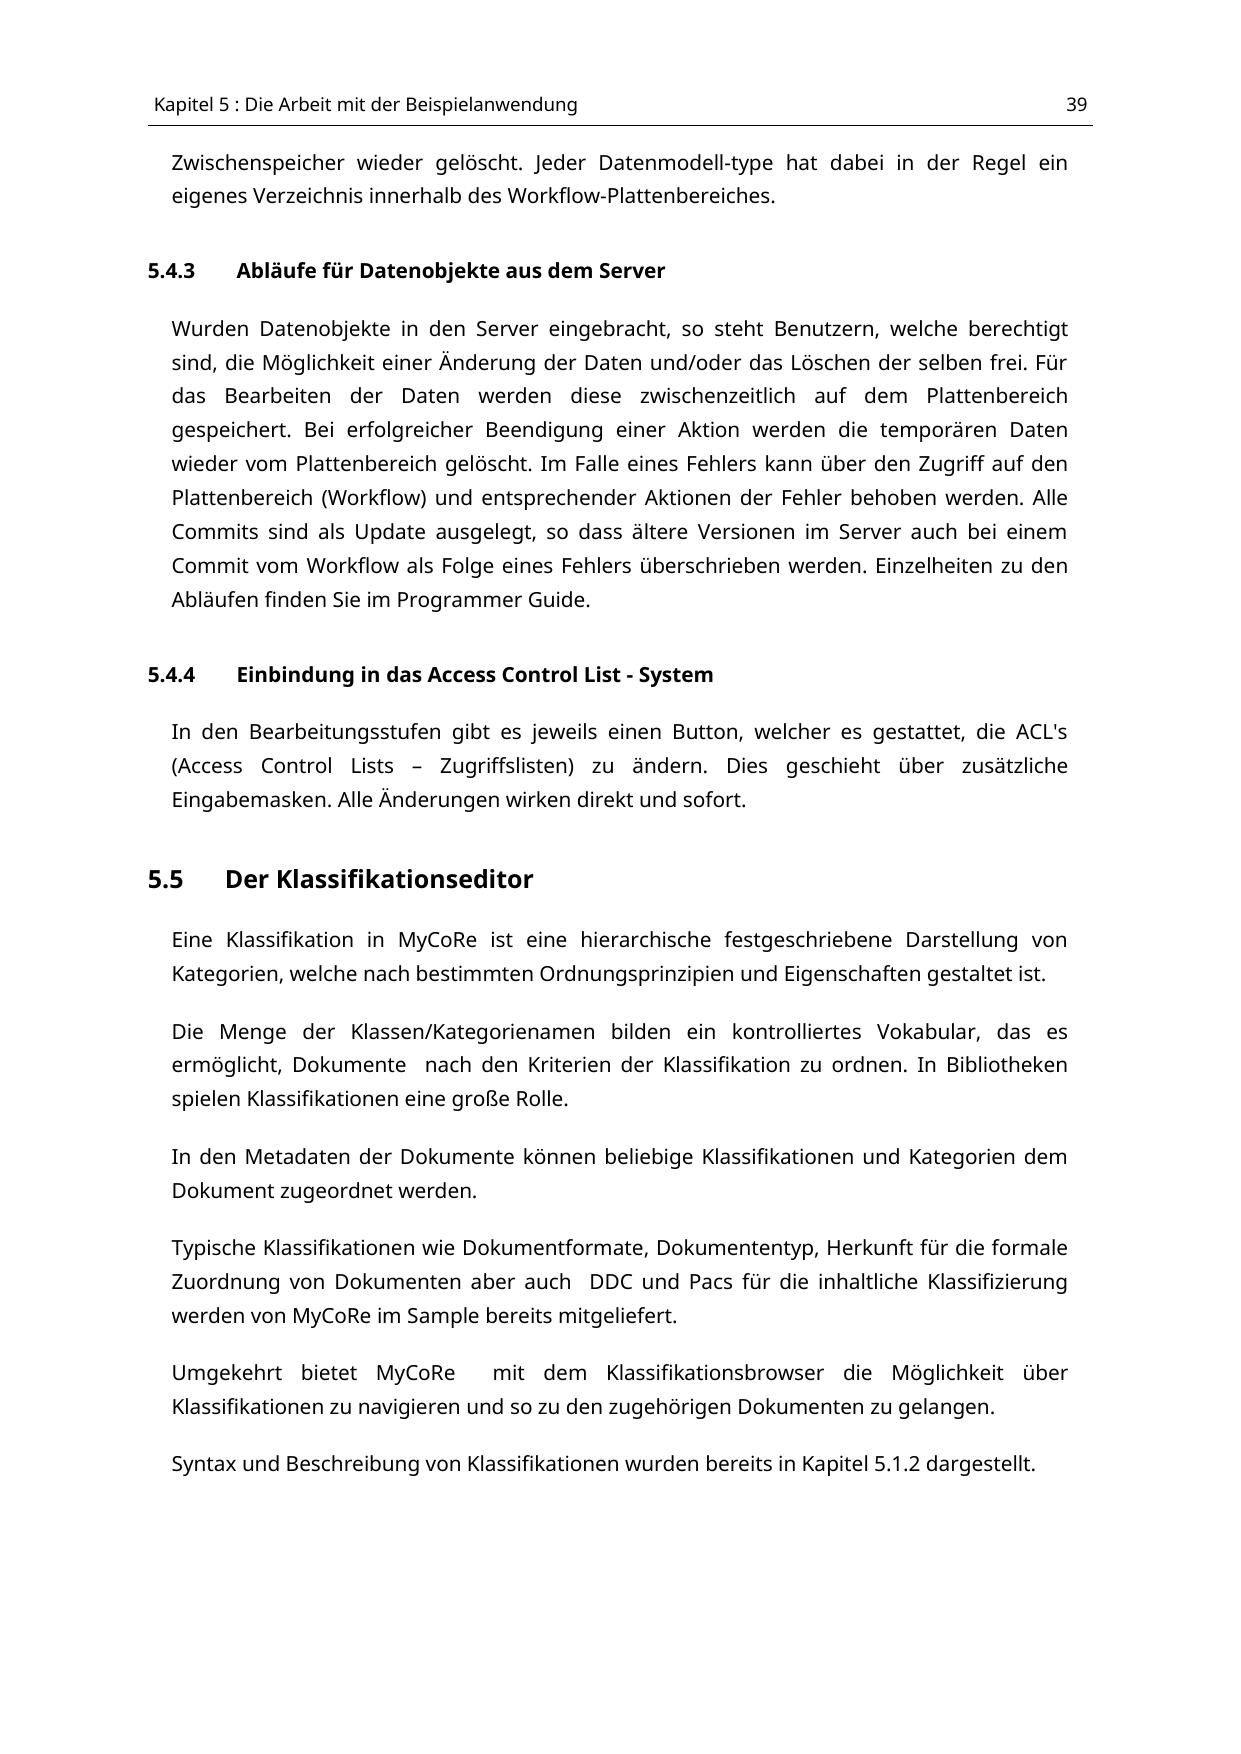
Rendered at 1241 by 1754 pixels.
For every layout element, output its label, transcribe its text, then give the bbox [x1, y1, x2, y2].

text Zwischenspeicher wieder gelöscht. Jeder Datenmodell-type hat dabei in der Regel ein eigenes Verzeichnis innerhalb des Workflow-Plattenbereiches. [171, 148, 1069, 210]
text Typische Klassifikationen wie Dokumentformate, Dokumententyp, Herkunft für die formale Zuordnung von Dokumenten aber auch DDC und Pacs für die inhaltliche Klassifizierung werden von MyCoRe im Sample bereits mitgeliefert. [171, 1233, 1069, 1329]
text Die Menge der Klassen/Kategorienamen bilden ein kontrolliertes Vokabular, das es ermöglicht, Dokumente nach den Kriterien der Klassifikation zu ordnen. In Bibliotheken spielen Klassifikationen eine große Rolle. [171, 1017, 1069, 1113]
text Umgekehrt bietet MyCoRe mit dem Klassifikationsbrowser die Möglichkeit über Klassifikationen zu navigieren und so zu den zugehörigen Dokumenten zu gelangen. [171, 1358, 1069, 1420]
subtitle Einbindung in das Access Control List - System [148, 660, 1092, 688]
text Wurden Datenobjekte in den Server eingebracht, so steht Benutzern, welche berechtigt sind, die Möglichkeit einer Änderung der Daten und/oder das Löschen der selben frei. Für das Bearbeiten der Daten werden diese zwischenzeitlich auf dem Plattenbereich gespeichert. Bei erfolgreicher Beendigung einer Aktion werden die temporären Daten wieder vom Plattenbereich gelöscht. Im Falle eines Fehlers kann über den Zugriff auf den Plattenbereich (Workflow) und entsprechender Aktionen der Fehler behoben werden. Alle Commits sind als Update ausgelegt, so dass ältere Versionen im Server auch bei einem Commit vom Workflow als Folge eines Fehlers überschrieben werden. Einzelheiten zu den Abläufen finden Sie im Programmer Guide. [171, 314, 1069, 613]
subtitle Abläufe für Datenobjekte aus dem Server [148, 257, 1092, 285]
subtitle Der Klassifikationseditor [148, 861, 1092, 895]
text Eine Klassifikation in MyCoRe ist eine hierarchische festgeschriebene Darstellung von Kategorien, welche nach bestimmten Ordnungsprinzipien und Eigenschaften gestaltet ist. [171, 926, 1069, 988]
text Syntax und Beschreibung von Klassifikationen wurden bereits in Kapitel 5.1.2 dargestellt. [171, 1449, 1069, 1478]
text In den Bearbeitungsstufen gibt es jeweils einen Button, welcher es gestattet, die ACL's (Access Control Lists – Zugriffslisten) zu ändern. Dies geschieht über zusätzliche Eingabemasken. Alle Änderungen wirken direkt und sofort. [171, 717, 1069, 813]
text In den Metadaten der Dokumente können beliebige Klassifikationen und Kategorien dem Dokument zugeordnet werden. [171, 1142, 1069, 1204]
